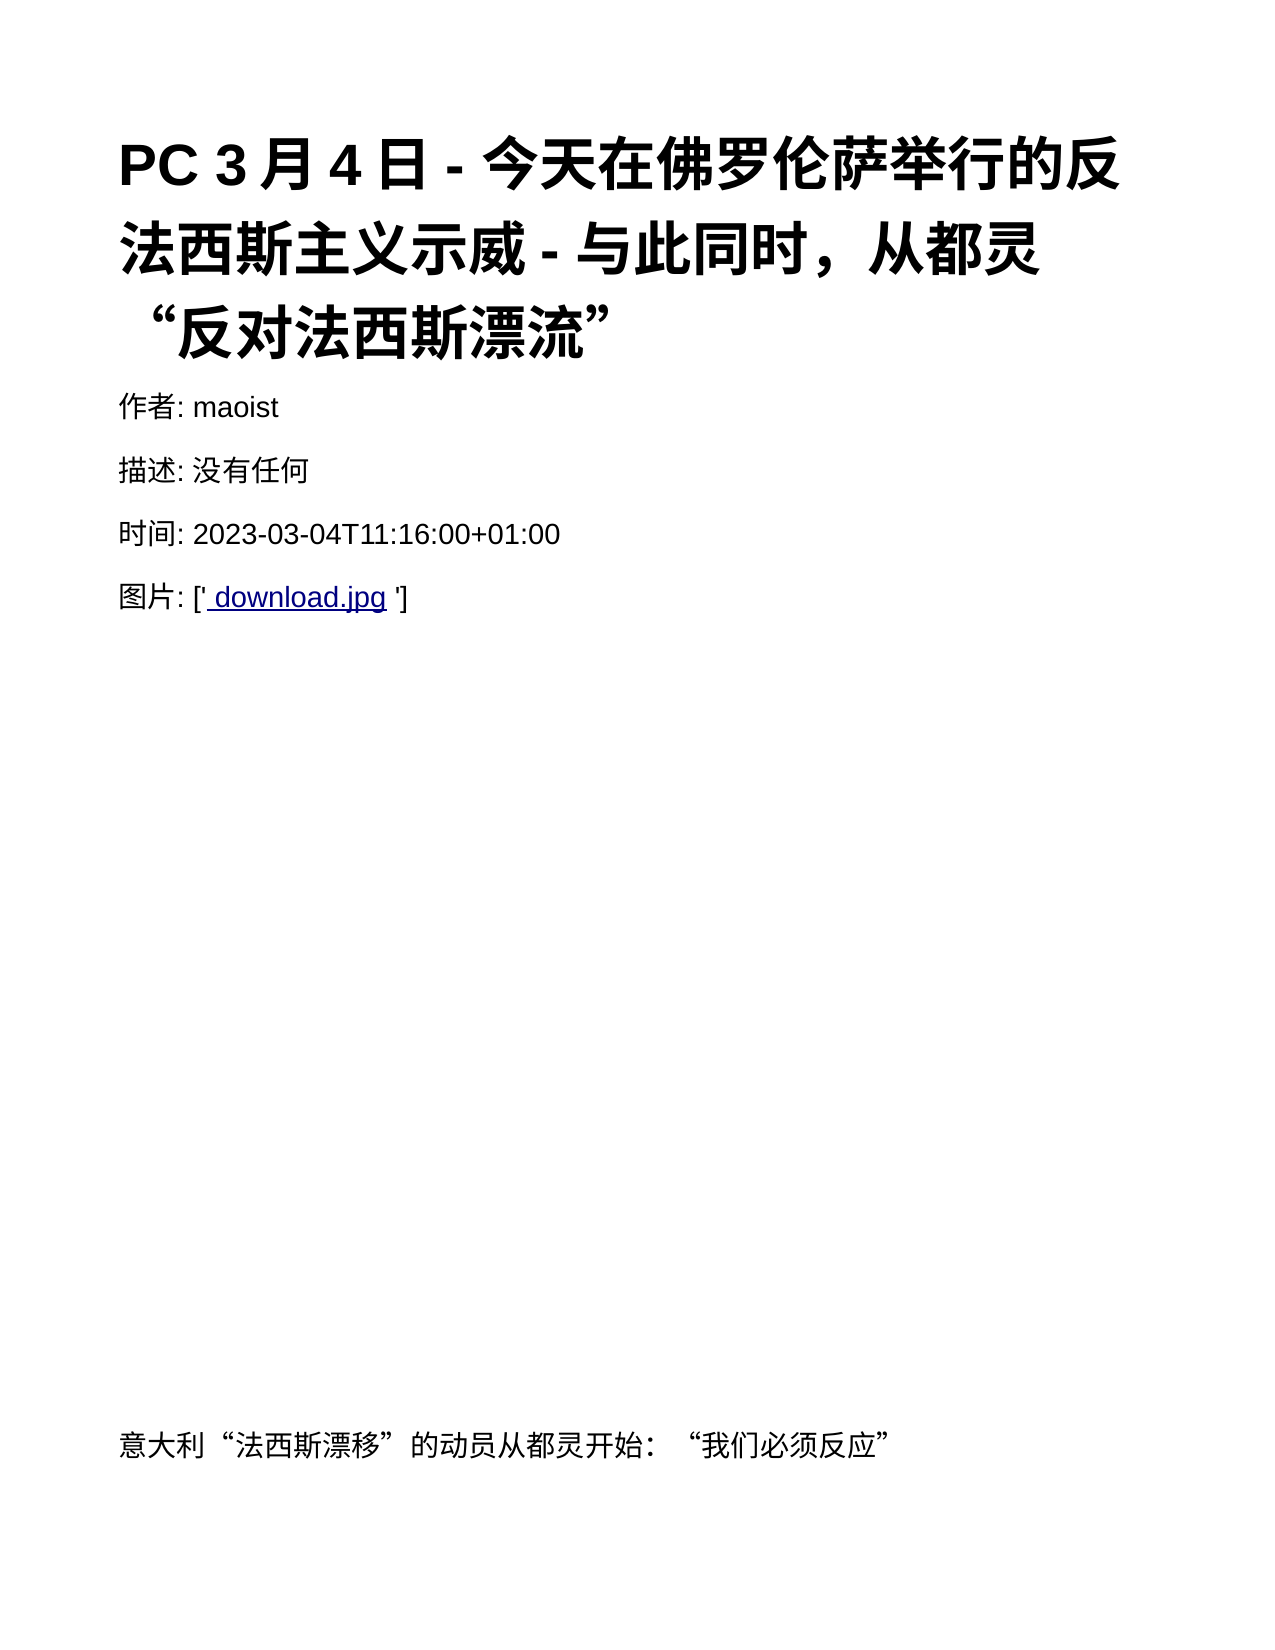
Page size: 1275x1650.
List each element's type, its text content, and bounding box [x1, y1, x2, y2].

text 时间: 2023-03-04T11:16:00+01:00 [118, 510, 1157, 553]
text 图片: [' download.jpg '] [118, 573, 1157, 616]
subtitle PC 3月4日 - 今天在佛罗伦萨举行的反法西斯主义示威 - 与此同时，从都灵“反对法西斯漂​​流” [118, 118, 1157, 372]
text 意大利“法西斯漂移”的动员从都灵开始：“我们必须反应” [118, 741, 1157, 1464]
text 描述: 没有任何 [118, 447, 1157, 489]
text 作者: maoist [118, 384, 1157, 426]
